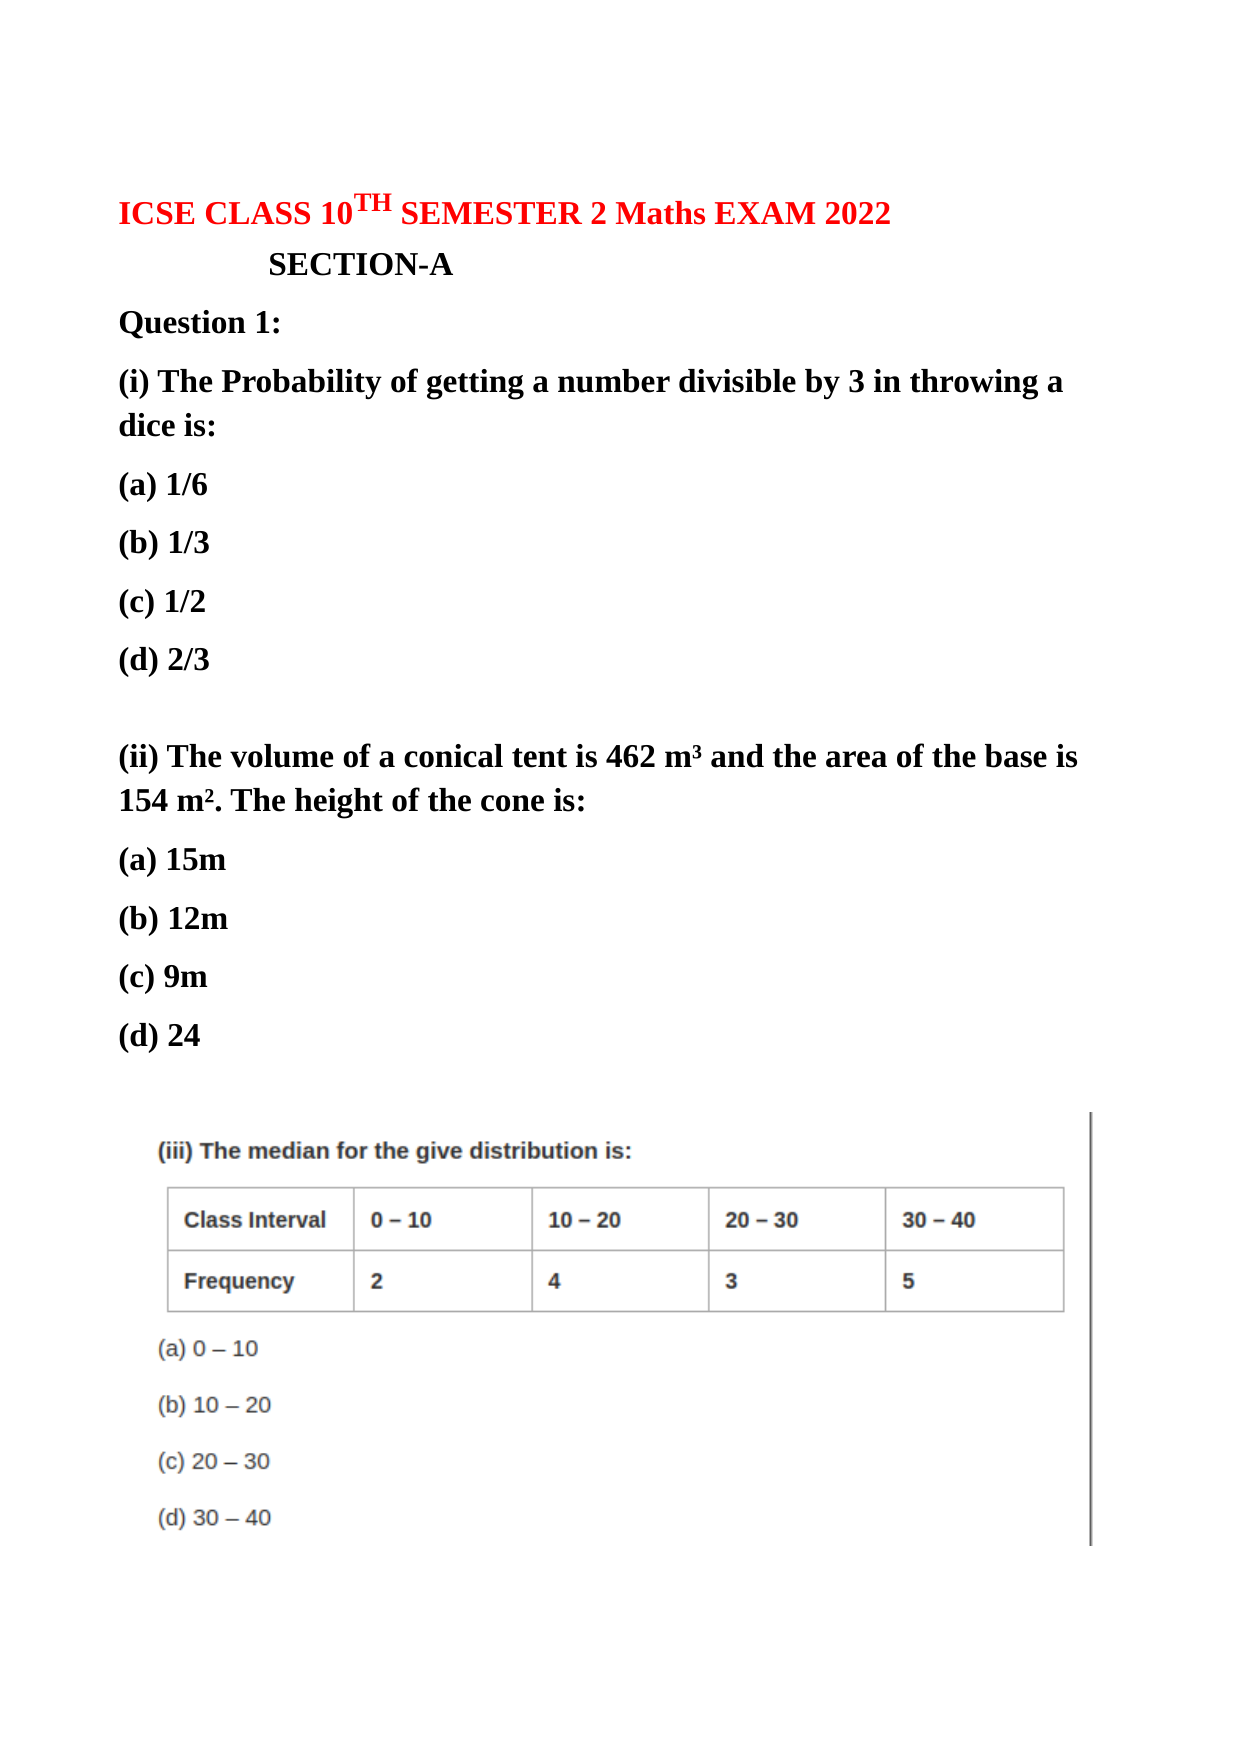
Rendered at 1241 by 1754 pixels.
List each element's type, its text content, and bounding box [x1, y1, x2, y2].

subtitle ICSE CLASS 10TH SEMESTER 2 Maths EXAM 2022 [118, 187, 1122, 231]
text (a) 1/6 [118, 464, 1122, 502]
text (i) The Probability of getting a number divisible by 3 in throwing a dice is: [118, 361, 1122, 443]
text (c) 9m [118, 957, 1122, 995]
text Question 1: [118, 302, 1122, 341]
text SECTION-A [118, 244, 1122, 282]
text (d) 24 [118, 1015, 1122, 1054]
text (b) 1/3 [118, 522, 1122, 561]
text (ii) The volume of a conical tent is 462 m³ and the area of the base is 154 m². The height of the cone is: [118, 737, 1122, 819]
text (b) 12m [118, 898, 1122, 936]
text (c) 1/2 [118, 581, 1122, 619]
text (a) 15m [118, 839, 1122, 878]
text (d) 2/3 [118, 640, 1122, 678]
picture [147, 1112, 1093, 1546]
